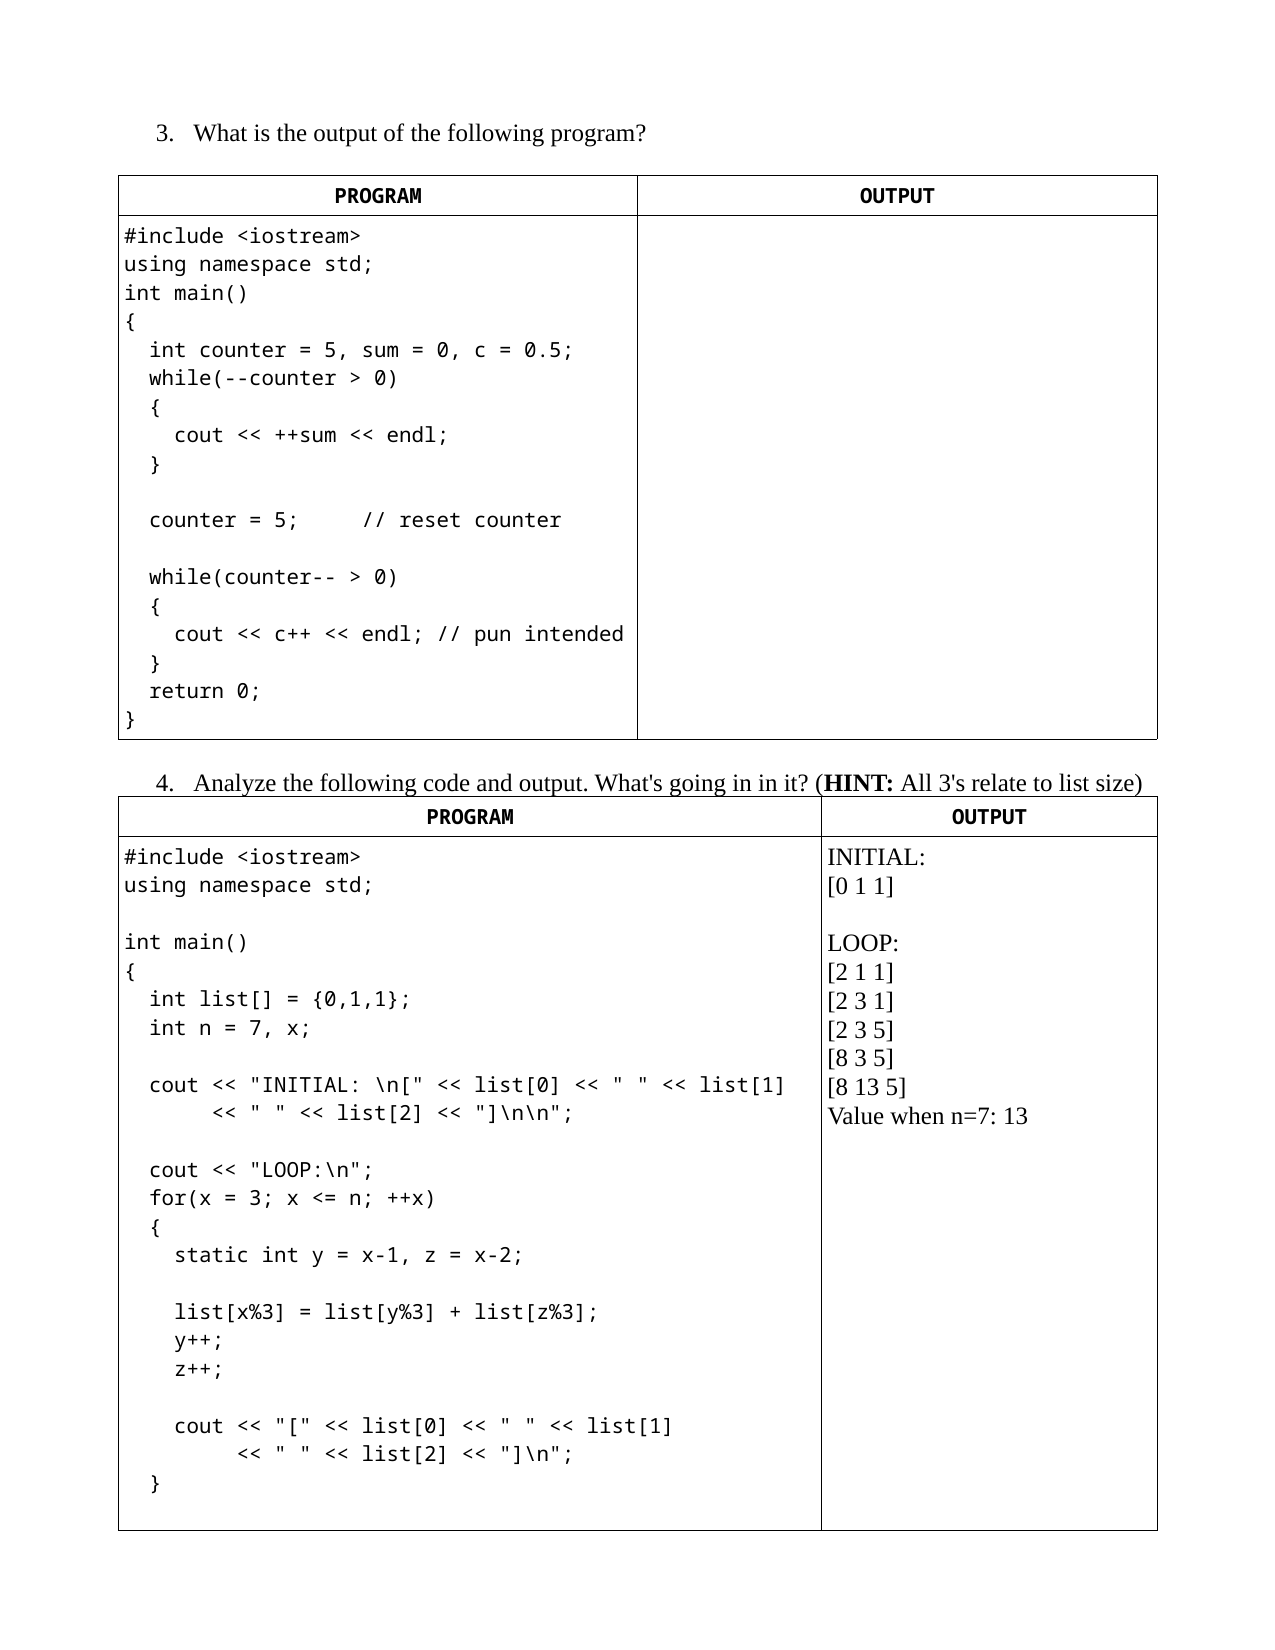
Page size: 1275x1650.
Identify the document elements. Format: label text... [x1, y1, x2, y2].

table_header PROGRAM [119, 176, 637, 215]
table_header PROGRAM [119, 797, 821, 836]
table_header OUTPUT [638, 176, 1157, 215]
list Analyze the following code and output. What's going in in it? (HINT: All 3's relate to list size) [156, 768, 1157, 796]
table_cell #include <iostream> using namespace std; int main() { int counter = 5, sum = 0, c = 0.5; while(--counter > 0) { cout << ++sum << endl; } counter = 5; // reset counter while(counter-- > 0) { cout << c++ << endl; // pun intended } return 0; } [119, 216, 637, 739]
table_cell #include <iostream> using namespace std; int main() { int list[] = {0,1,1}; int n = 7, x; cout << "INITIAL: \n[" << list[0] << " " << list[1] << " " << list[2] << "]\n\n"; cout << "LOOP:\n"; for(x = 3; x <= n; ++x) { static int y = x-1, z = x-2; list[x%3] = list[y%3] + list[z%3]; y++; z++; cout << "[" << list[0] << " " << list[1] << " " << list[2] << "]\n"; } [119, 837, 821, 1530]
list What is the output of the following program? [156, 118, 1157, 147]
table_cell [638, 216, 1157, 739]
table_header OUTPUT [822, 797, 1157, 836]
table_cell INITIAL: [0 1 1] LOOP: [2 1 1] [2 3 1] [2 3 5] [8 3 5] [8 13 5] Value when n=7: 13 [822, 837, 1157, 1530]
